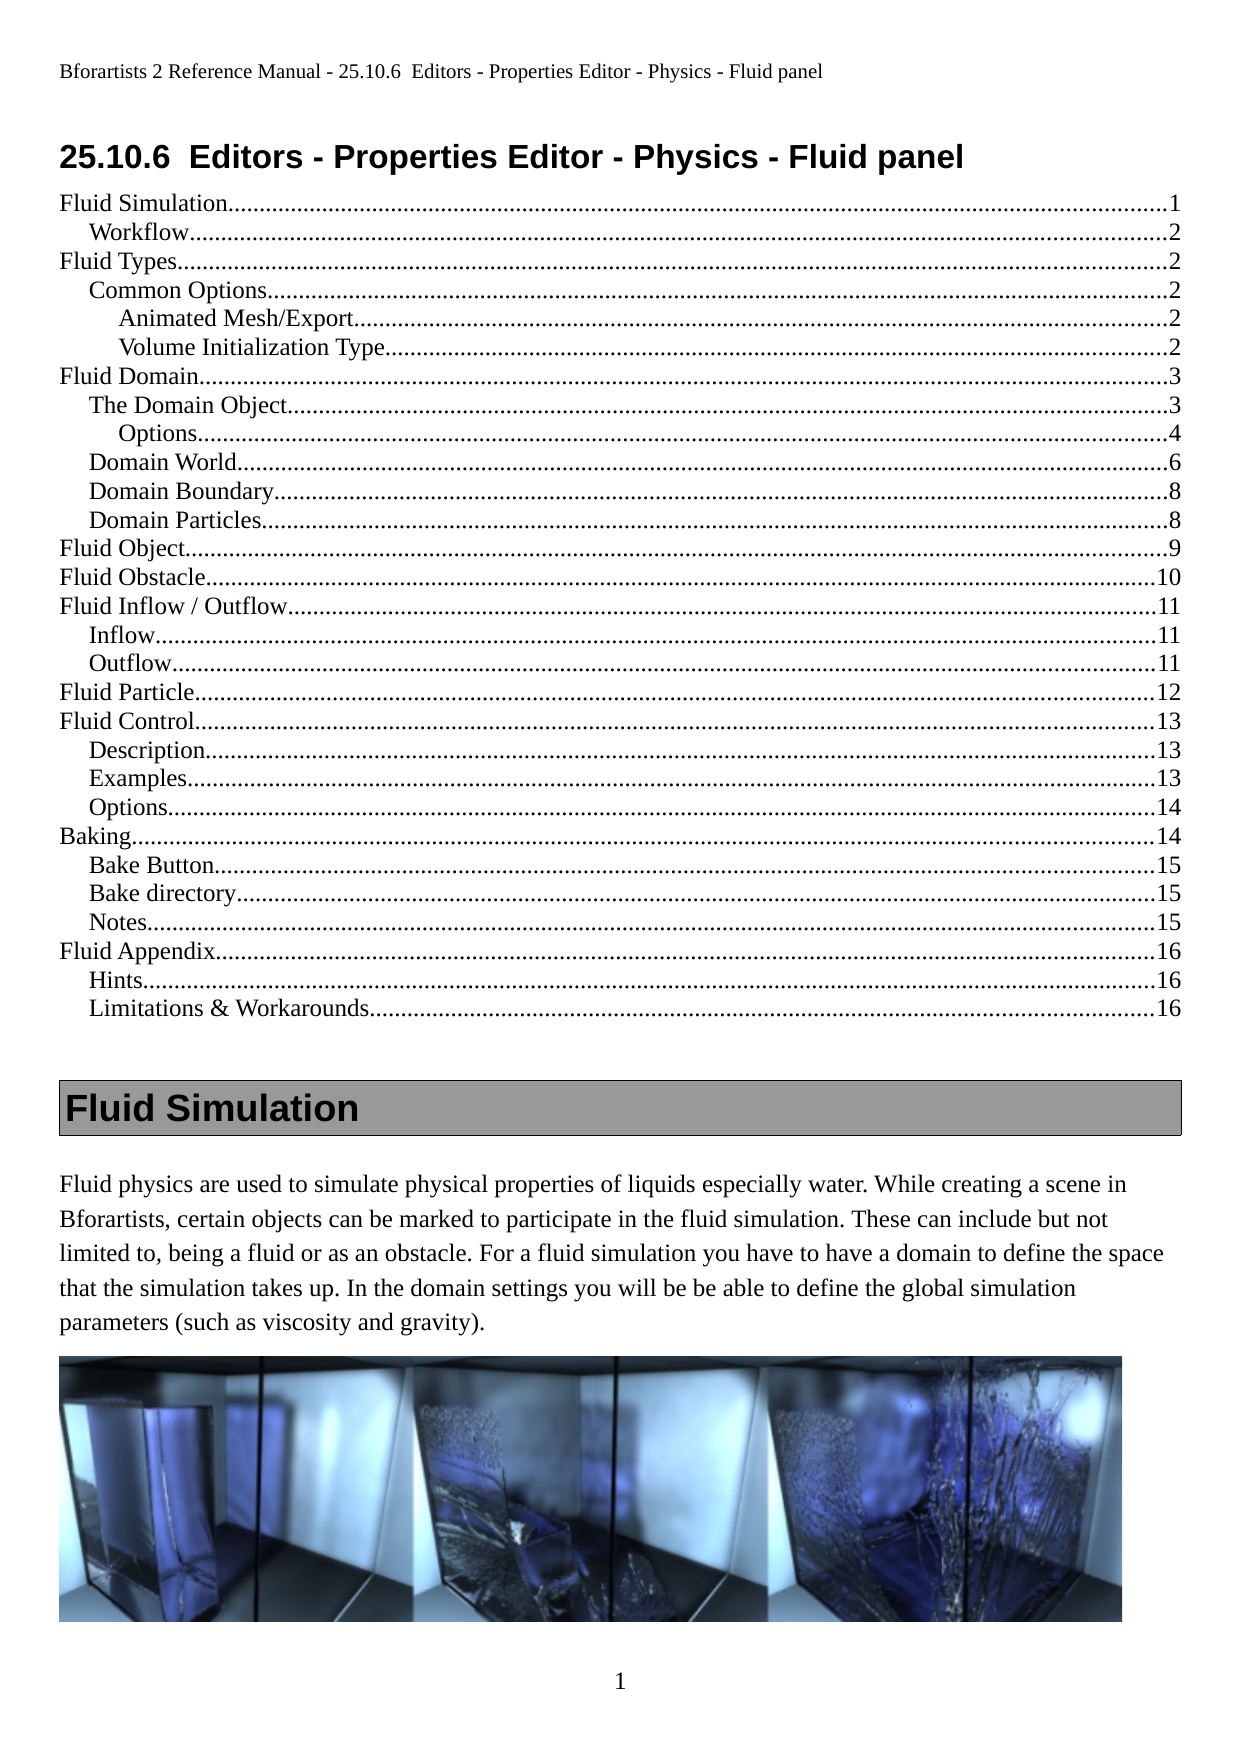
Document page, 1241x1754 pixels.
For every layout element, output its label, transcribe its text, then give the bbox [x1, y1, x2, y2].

picture [59, 1356, 1123, 1622]
text Animated Mesh/Export 2 [118, 303, 1181, 332]
text Common Options 2 [88, 275, 1181, 303]
table_header Fluid Simulation [60, 1081, 1181, 1135]
text Options 4 [118, 418, 1181, 447]
text Inflow 11 [88, 620, 1181, 648]
text Fluid Particle 12 [59, 677, 1181, 706]
text Options 14 [88, 792, 1181, 821]
text Workflow 2 [88, 217, 1181, 246]
text Baking 14 [59, 821, 1181, 850]
text Fluid Object 9 [59, 533, 1181, 562]
subtitle 25.10.6 Editors - Properties Editor - Physics - Fluid panel [59, 138, 1181, 176]
text Fluid Types 2 [59, 246, 1181, 275]
text Outflow 11 [88, 648, 1181, 677]
text Fluid Domain 3 [59, 361, 1181, 390]
text Volume Initialization Type 2 [118, 332, 1181, 361]
text Fluid Inflow / Outflow 11 [59, 591, 1181, 620]
text Domain Particles 8 [88, 505, 1181, 533]
text Fluid Appendix 16 [59, 936, 1181, 965]
text Domain Boundary 8 [88, 476, 1181, 505]
text Bake directory 15 [88, 878, 1181, 907]
text Hints 16 [88, 965, 1181, 993]
text Bake Button 15 [88, 850, 1181, 878]
text Fluid Simulation 1 [59, 188, 1181, 217]
text Fluid physics are used to simulate physical properties of liquids especially water. While creating a scene in Bforartists, certain objects can be marked to participate in the fluid simulation. These can include but not limited to, being a fluid or as an obstacle. For a fluid simulation you have to have a domain to define the space that the simulation takes up. In the domain settings you will be be able to define the global simulation parameters (such as viscosity and gravity). [59, 1169, 1181, 1336]
text Domain World 6 [88, 447, 1181, 476]
text Limitations & Workarounds 16 [88, 993, 1181, 1022]
text Examples 13 [88, 763, 1181, 792]
text Description 13 [88, 735, 1181, 763]
text Fluid Control 13 [59, 706, 1181, 735]
text Fluid Obstacle 10 [59, 562, 1181, 591]
text Notes 15 [88, 907, 1181, 936]
text The Domain Object 3 [88, 390, 1181, 418]
